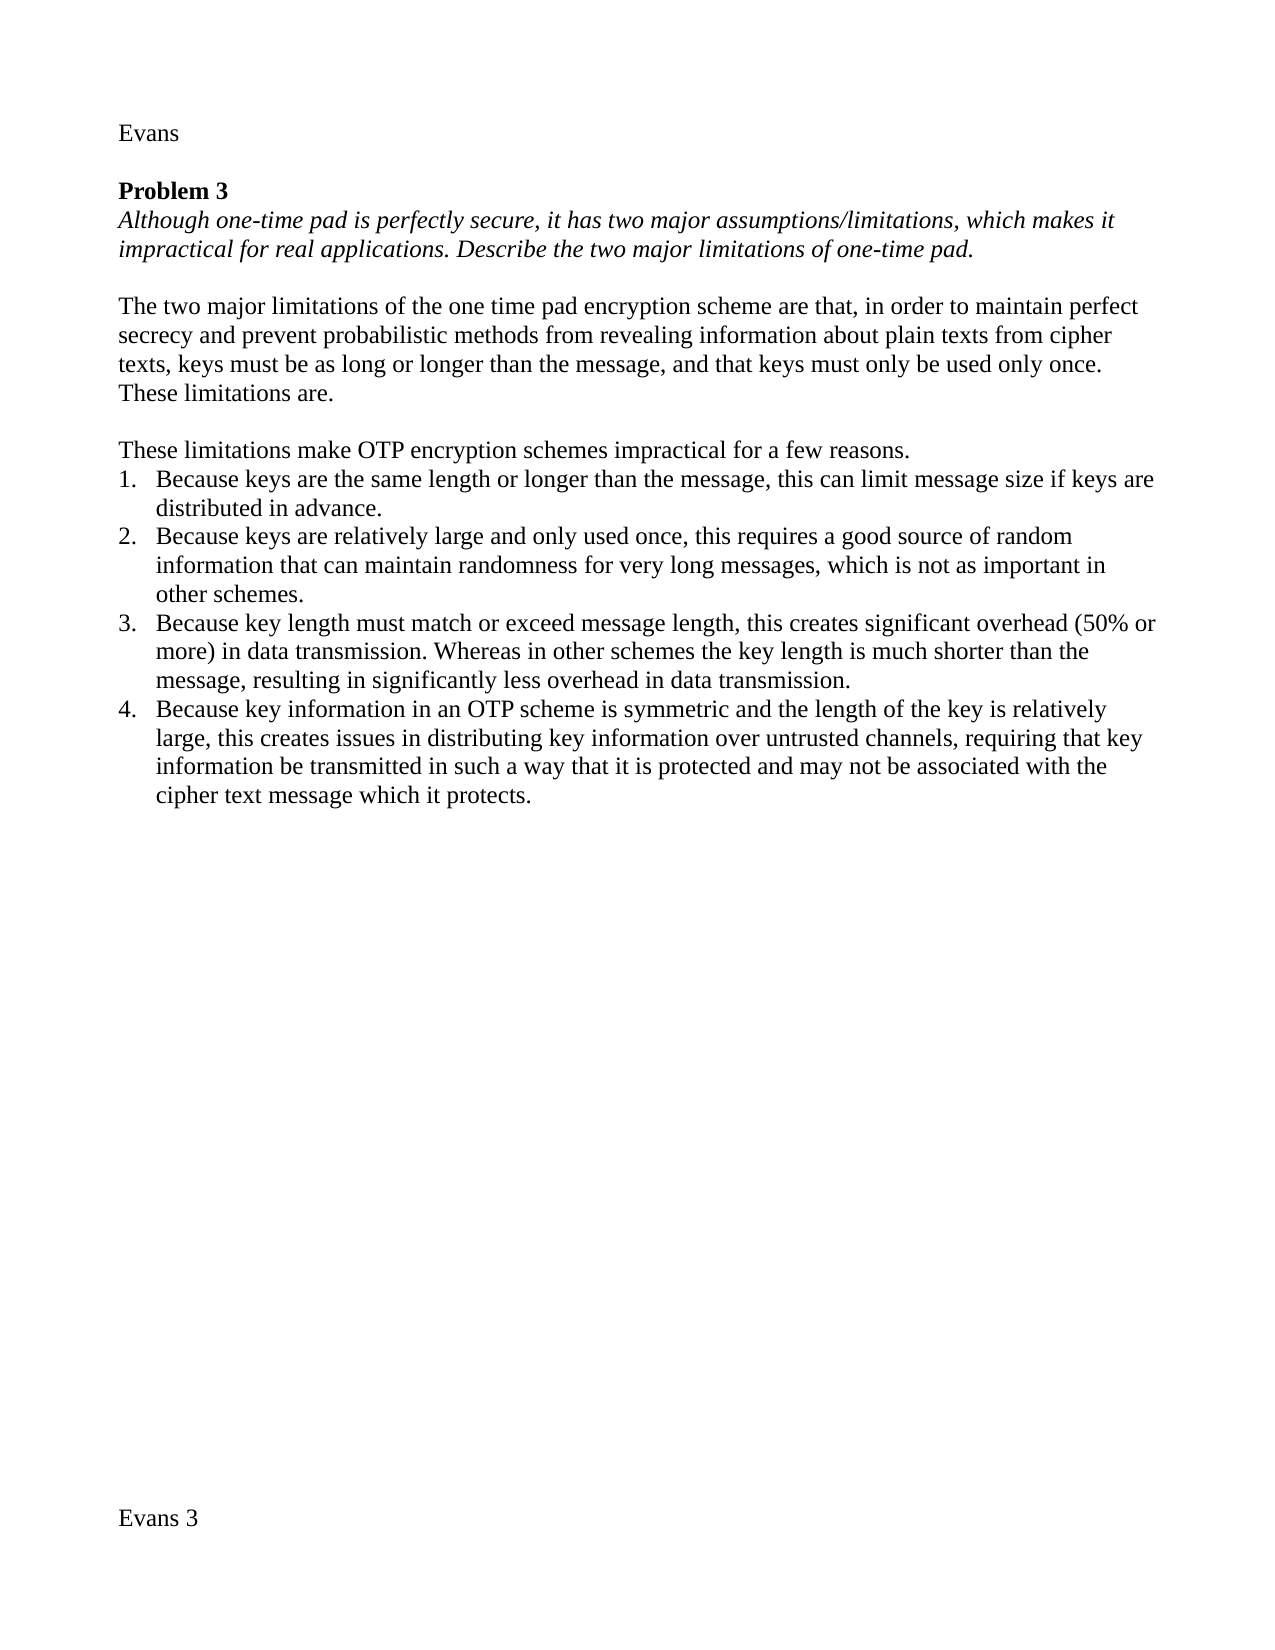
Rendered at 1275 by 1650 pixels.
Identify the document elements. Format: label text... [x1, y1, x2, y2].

list Because keys are relatively large and only used once, this requires a good source of random information that can maintain randomness for very long messages, which is not as important in other schemes. [118, 521, 1157, 608]
list Because key length must match or exceed message length, this creates significant overhead (50% or more) in data transmission. Whereas in other schemes the key length is much shorter than the message, resulting in significantly less overhead in data transmission. [118, 608, 1157, 694]
text Although one-time pad is perfectly secure, it has two major assumptions/limitations, which makes it impractical for real applications. Describe the two major limitations of one-time pad. [118, 205, 1157, 263]
text Problem 3 [118, 176, 1157, 205]
text The two major limitations of the one time pad encryption scheme are that, in order to maintain perfect secrecy and prevent probabilistic methods from revealing information about plain texts from cipher texts, keys must be as long or longer than the message, and that keys must only be used only once. These limitations are. [118, 291, 1157, 406]
list Because keys are the same length or longer than the message, this can limit message size if keys are distributed in advance. [118, 464, 1157, 521]
list Because key information in an OTP scheme is symmetric and the length of the key is relatively large, this creates issues in distributing key information over untrusted channels, requiring that key information be transmitted in such a way that it is protected and may not be associated with the cipher text message which it protects. [118, 694, 1157, 809]
text These limitations make OTP encryption schemes impractical for a few reasons. [118, 435, 1157, 464]
